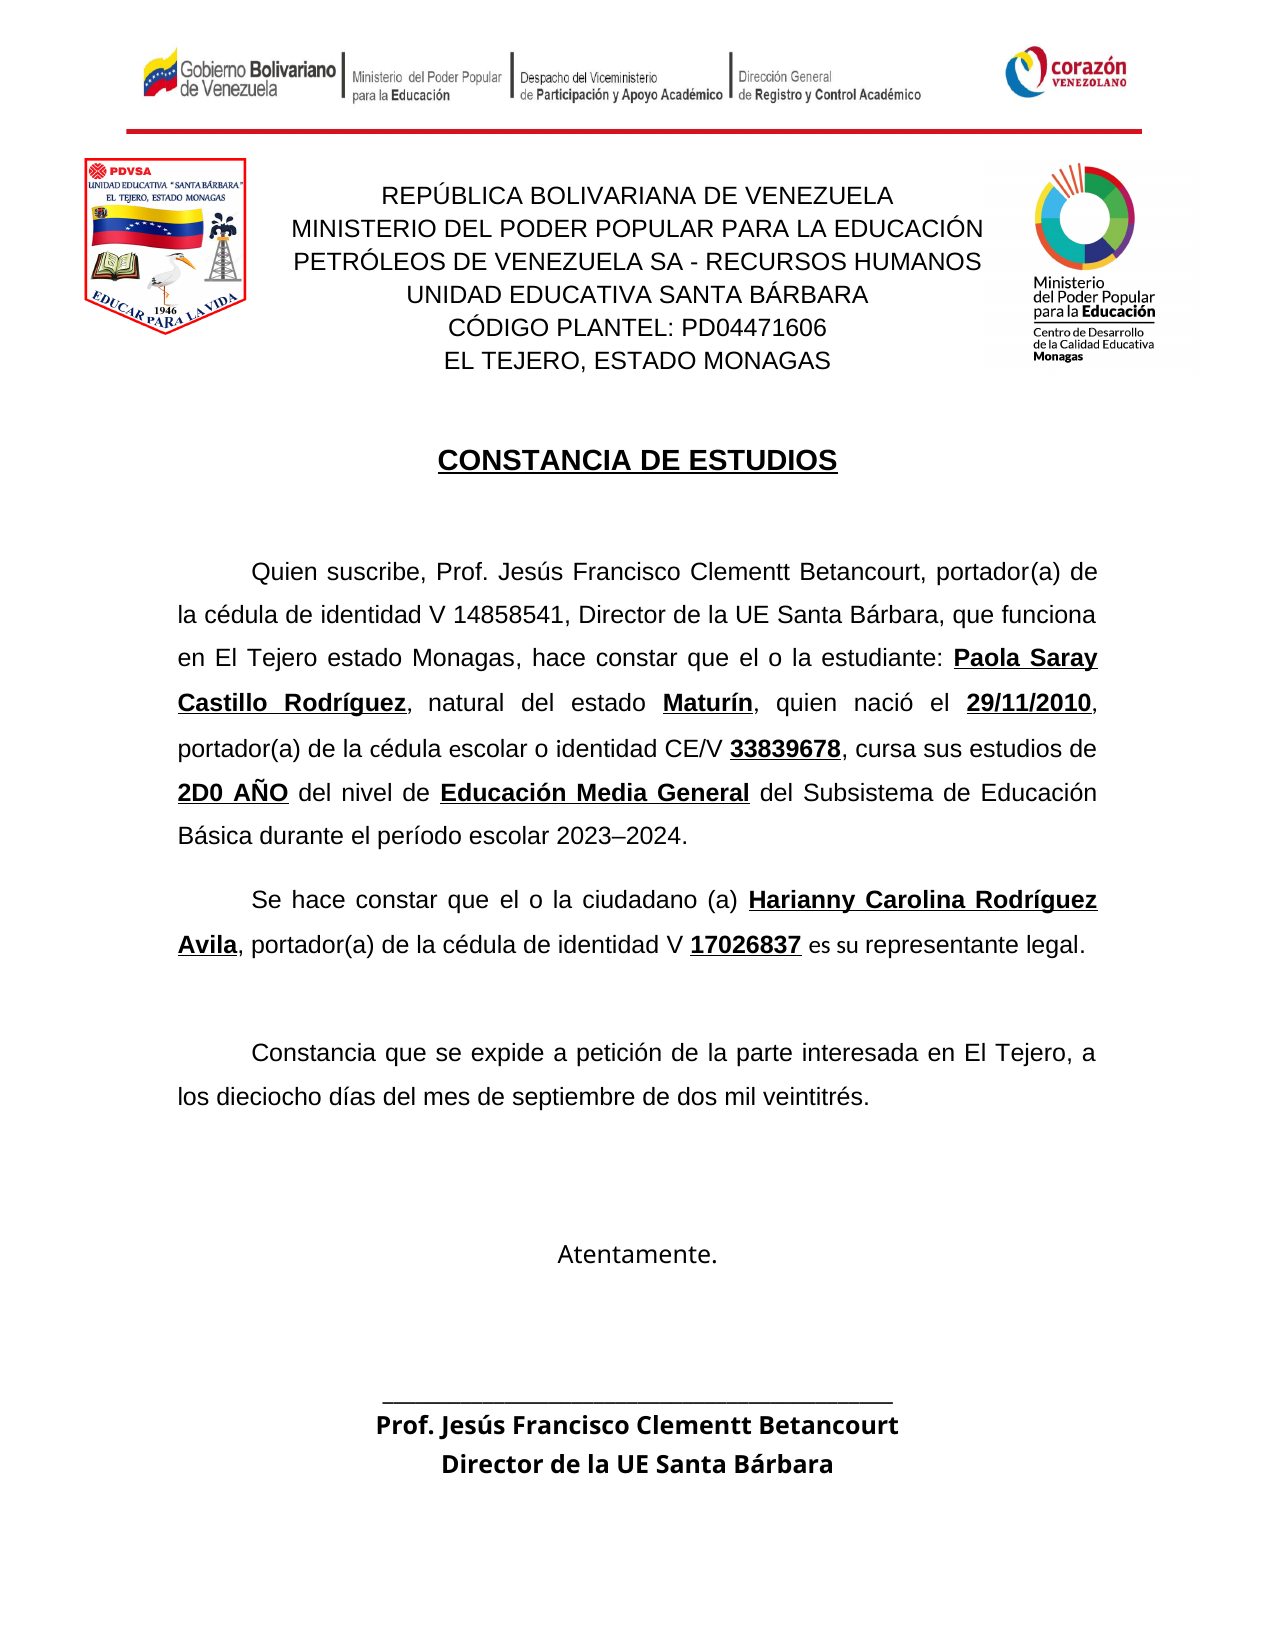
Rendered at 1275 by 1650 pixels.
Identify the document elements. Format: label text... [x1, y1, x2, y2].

text EL TEJERO, ESTADO MONAGAS [177, 346, 978, 374]
text Se hace constar que el o la ciudadano (a) Harianny Carolina Rodríguez Avila, portador(a) de la cédula de identidad V 17026837 es su representante legal. [177, 885, 1098, 959]
subtitle CONSTANCIA DE ESTUDIOS [177, 443, 1098, 476]
text UNIDAD EDUCATIVA SANTA BÁRBARA [252, 280, 978, 308]
text Quien suscribe, Prof. Jesús Francisco Clementt Betancourt, portador(a) de la cédula de identidad V 14858541, Director de la UE Santa Bárbara, que funciona en El Tejero estado Monagas, hace constar que el o la estudiante: Paola Saray Castillo Rodríguez, natural del estado Maturín, quien nació el 29/11/2010, portador(a) de la cédula escolar o identidad CE/V 33839678, cursa sus estudios de 2D0 AÑO del nivel de Educación Media General del Subsistema de Educación Básica durante el período escolar 2023–2024. [177, 557, 1098, 849]
picture [978, 153, 1200, 377]
text Atentamente. [177, 1237, 1098, 1271]
subtitle REPÚBLICA BOLIVARIANA DE VENEZUELA [252, 181, 978, 209]
text Prof. Jesús Francisco Clementt Betancourt [177, 1407, 1098, 1441]
text Constancia que se expide a petición de la parte interesada en El Tejero, a los dieciocho días del mes de septiembre de dos mil veintitrés. [177, 1038, 1098, 1110]
text ______________________________________________ [177, 1373, 1098, 1407]
text CÓDIGO PLANTEL: PD04471606 [177, 313, 978, 341]
subtitle PETRÓLEOS DE VENEZUELA SA - RECURSOS HUMANOS [252, 247, 978, 275]
text Director de la UE Santa Bárbara [177, 1447, 1098, 1481]
subtitle MINISTERIO DEL PODER POPULAR PARA LA EDUCACIÓN [252, 214, 978, 242]
picture [126, 11, 1142, 134]
picture [79, 158, 252, 335]
